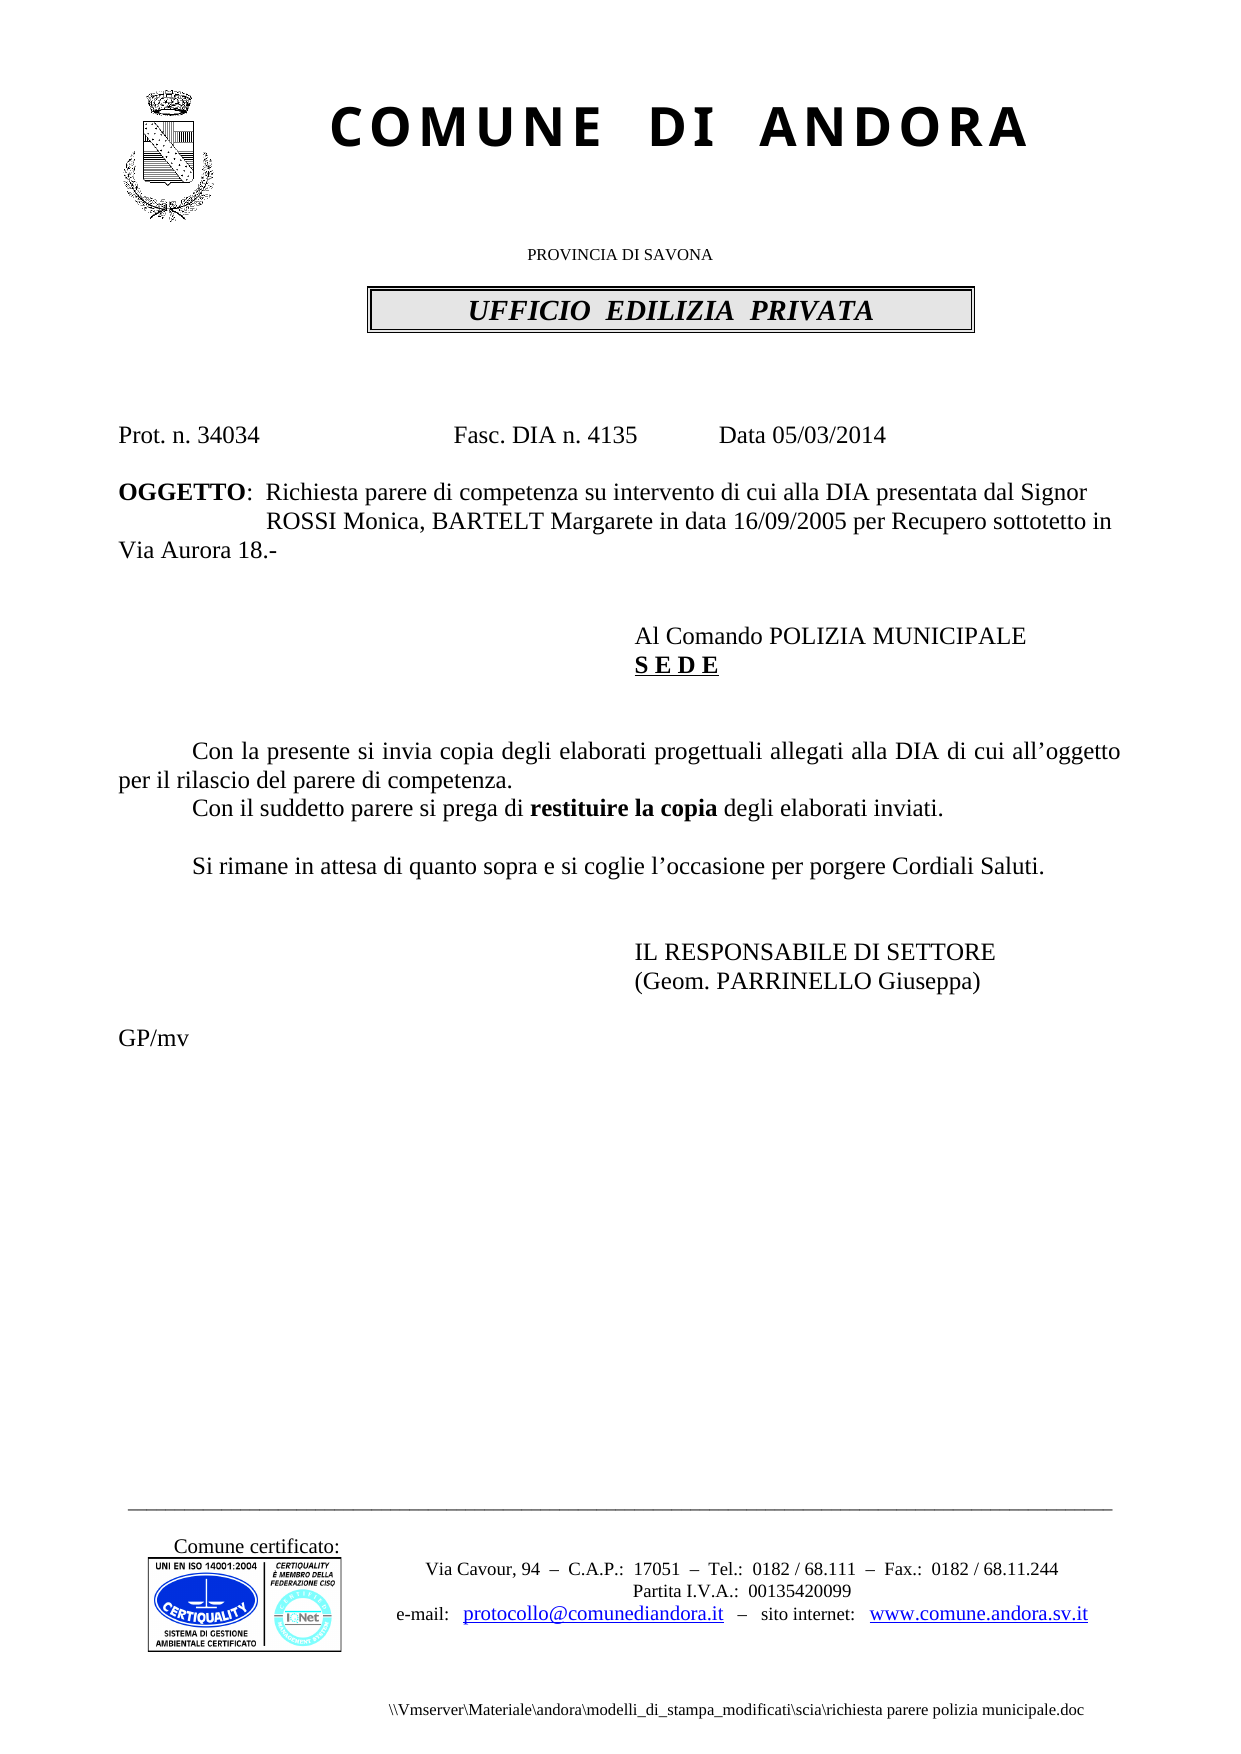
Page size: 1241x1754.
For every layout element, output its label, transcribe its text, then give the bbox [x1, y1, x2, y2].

picture [147, 1557, 342, 1652]
picture [118, 88, 219, 225]
text PROVINCIA DI SAVONA [118, 244, 1122, 263]
text GP/mv [118, 1023, 1122, 1052]
text ROSSI Monica, BARTELT Margarete in data 16/09/2005 per Recupero sottotetto in Via Aurora 18.- [118, 506, 1122, 563]
text Con la presente si invia copia degli elaborati progettuali allegati alla DIA di cui all’oggetto per il rilascio del parere di competenza. [118, 736, 1122, 793]
text COMUNE DI ANDORA [219, 89, 1122, 225]
text OGGETTO: Richiesta parere di competenza su intervento di cui alla DIA presentata dal Signor [118, 477, 1122, 506]
text S E D E [561, 650, 1122, 678]
text (Geom. PARRINELLO Giuseppa) [118, 966, 1122, 995]
text Al Comando POLIZIA MUNICIPALE [561, 621, 1122, 650]
text UFFICIO EDILIZIA PRIVATA [373, 293, 969, 327]
text Con il suddetto parere si prega di restituire la copia degli elaborati inviati. [118, 793, 1122, 822]
text IL RESPONSABILE DI SETTORE [118, 937, 1122, 966]
text Si rimane in attesa di quanto sopra e si coglie l’occasione per porgere Cordiali Saluti. [118, 851, 1122, 880]
text Prot. n. 34034 Fasc. DIA n. 4135 Data 05/03/2014 [118, 420, 1122, 448]
